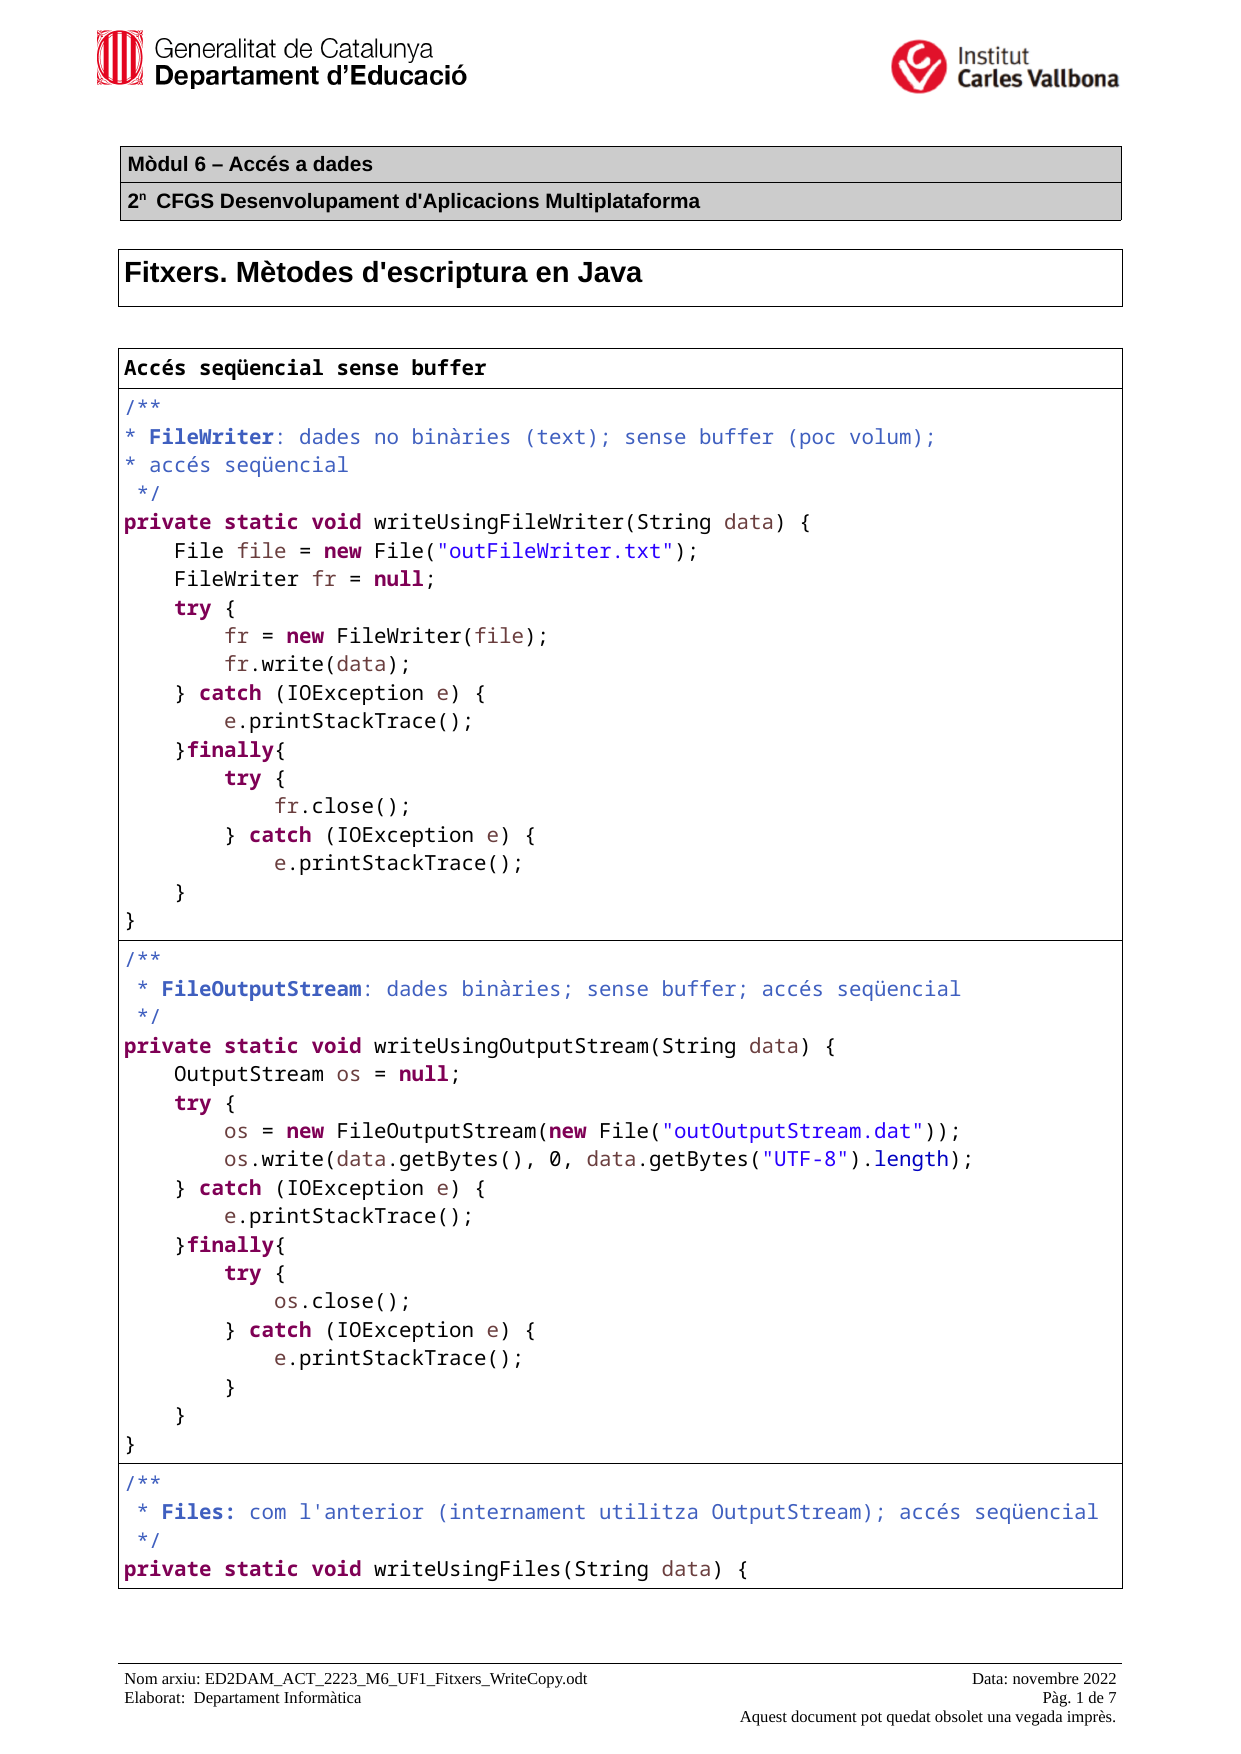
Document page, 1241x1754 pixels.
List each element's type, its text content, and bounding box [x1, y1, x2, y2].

table_cell /** * FileWriter: dades no binàries (text); sense buffer (poc volum); * accés seqüencial */ private static void writeUsingFileWriter(String data) { File file = new File("outFileWriter.txt"); FileWriter fr = null; try { fr = new FileWriter(file); fr.write(data); } catch (IOException e) { e.printStackTrace(); }finally{ try { fr.close(); } catch (IOException e) { e.printStackTrace(); } } [119, 389, 1122, 939]
table_header Mòdul 6 – Accés a dades [121, 147, 1121, 182]
table_cell 2n CFGS Desenvolupament d'Aplicacions Multiplataforma [121, 183, 1121, 220]
table_cell /** * Files: com l'anterior (internament utilitza OutputStream); accés seqüencial */ private static void writeUsingFiles(String data) { [119, 1464, 1122, 1588]
table_header Fitxers. Mètodes d'escriptura en Java [119, 250, 1122, 306]
table_cell /** * FileOutputStream: dades binàries; sense buffer; accés seqüencial */ private static void writeUsingOutputStream(String data) { OutputStream os = null; try { os = new FileOutputStream(new File("outOutputStream.dat")); os.write(data.getBytes(), 0, data.getBytes("UTF-8").length); } catch (IOException e) { e.printStackTrace(); }finally{ try { os.close(); } catch (IOException e) { e.printStackTrace(); } } } [119, 941, 1122, 1463]
table_header Accés seqüencial sense buffer [119, 349, 1122, 388]
picture [889, 37, 1130, 96]
picture [97, 29, 494, 92]
